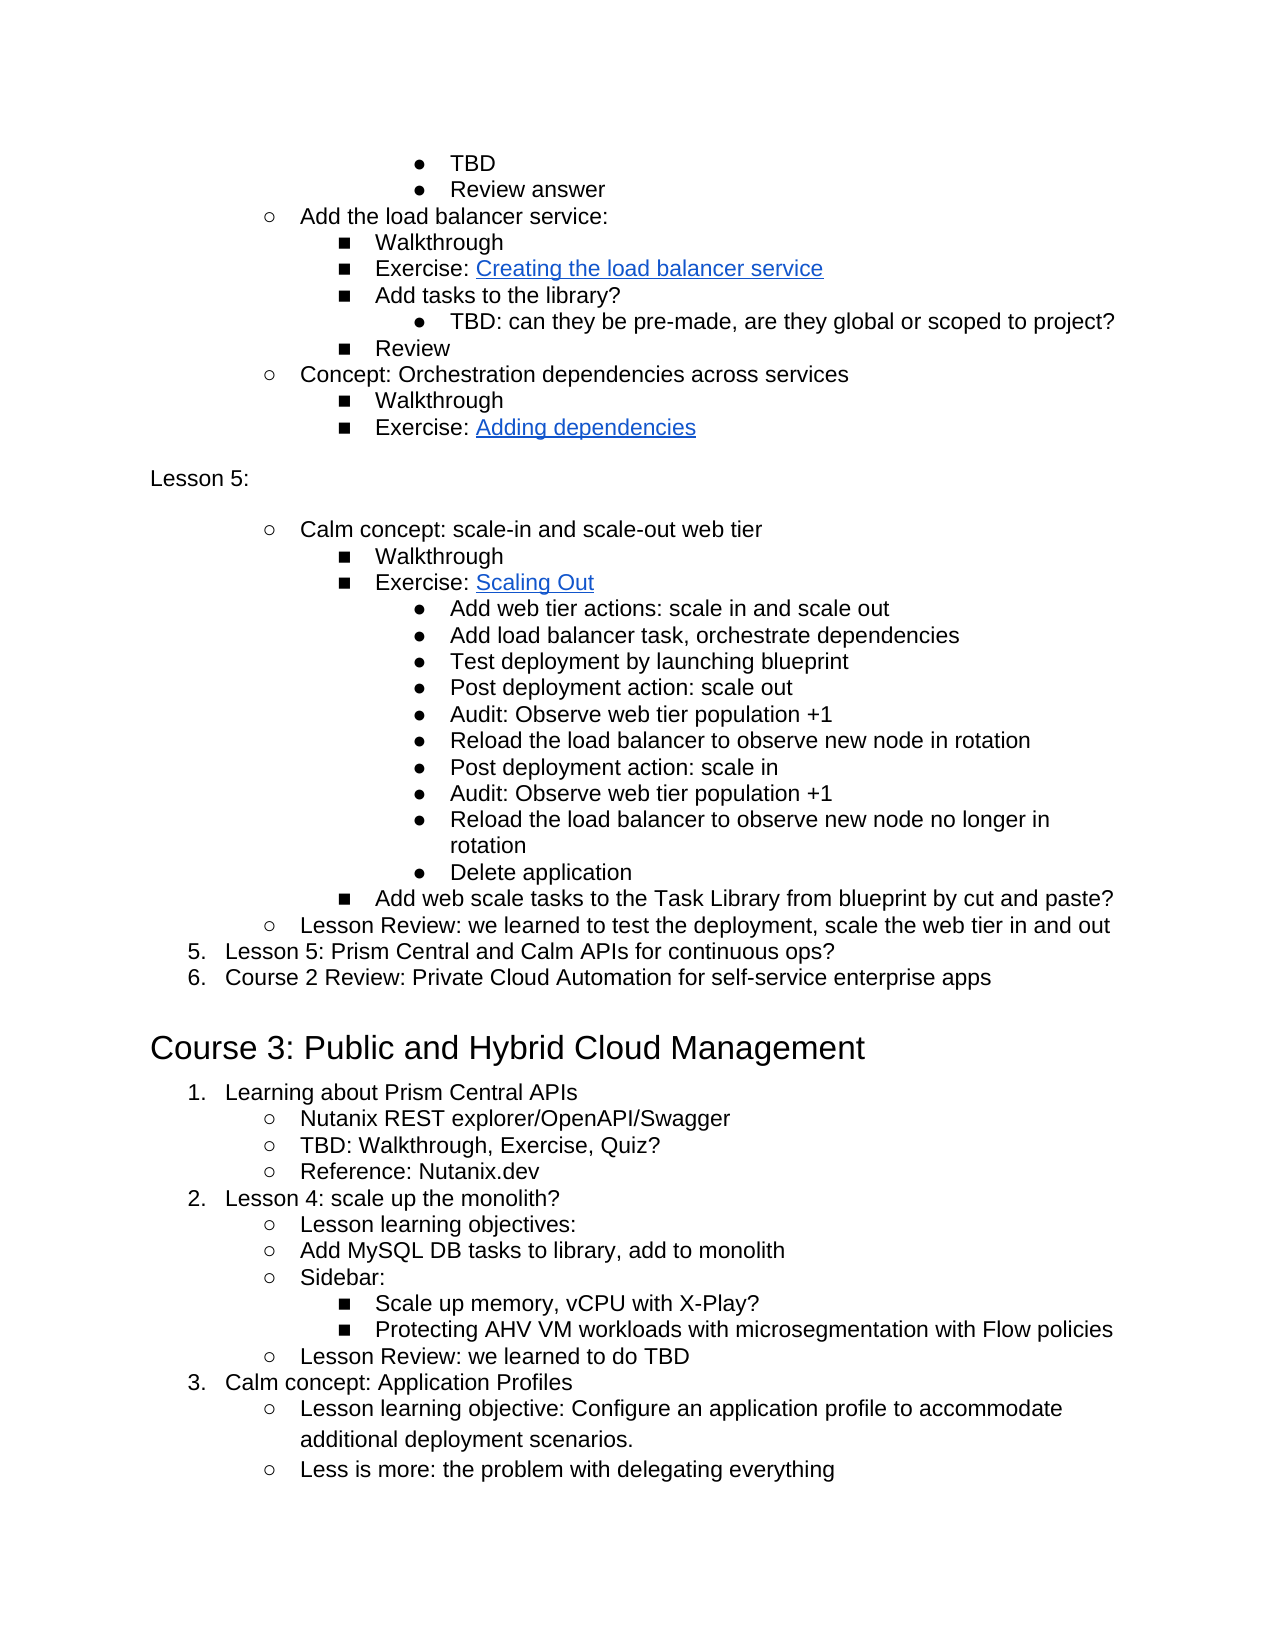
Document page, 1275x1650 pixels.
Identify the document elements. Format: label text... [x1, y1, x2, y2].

list Scale up memory, vCPU with X-Play? [337, 1290, 1125, 1316]
list Nutanix REST explorer/OpenAPI/Swagger [262, 1105, 1125, 1132]
list Lesson 5: Prism Central and Calm APIs for continuous ops? [187, 938, 1125, 964]
list Add web tier actions: scale in and scale out [412, 595, 1125, 622]
list Lesson Review: we learned to do TBD [262, 1343, 1125, 1369]
list TBD: can they be pre-made, are they global or scoped to project? [412, 308, 1125, 334]
list Add MySQL DB tasks to library, add to monolith [262, 1237, 1125, 1263]
list Exercise: Adding dependencies [337, 413, 1125, 440]
list Add web scale tasks to the Task Library from blueprint by cut and paste? [337, 885, 1125, 912]
list TBD: Walkthrough, Exercise, Quiz? [262, 1132, 1125, 1158]
list Post deployment action: scale in [412, 753, 1125, 780]
list Learning about Prism Central APIs [187, 1079, 1125, 1105]
list Course 2 Review: Private Cloud Automation for self-service enterprise apps [187, 964, 1125, 991]
list Add the load balancer service: [262, 203, 1125, 229]
list Calm concept: Application Profiles [187, 1369, 1125, 1395]
list Less is more: the problem with delegating everything [262, 1456, 1125, 1482]
list Review [337, 334, 1125, 361]
list Reload the load balancer to observe new node no longer in rotation [412, 806, 1125, 859]
list Sidebar: [262, 1263, 1125, 1290]
list Concept: Orchestration dependencies across services [262, 361, 1125, 387]
list Post deployment action: scale out [412, 674, 1125, 701]
list Test deployment by launching blueprint [412, 648, 1125, 674]
list Exercise: Creating the load balancer service [337, 255, 1125, 282]
list Lesson Review: we learned to test the deployment, scale the web tier in and out [262, 912, 1125, 938]
text Lesson 5: [150, 465, 1125, 491]
list Reload the load balancer to observe new node in rotation [412, 727, 1125, 753]
list Lesson learning objectives: [262, 1211, 1125, 1237]
list Lesson learning objective: Configure an application profile to accommodate additional deployment scenarios. [262, 1395, 1125, 1452]
list Exercise: Scaling Out [337, 569, 1125, 595]
list Delete application [412, 859, 1125, 885]
list Walkthrough [337, 229, 1125, 255]
list TBD [412, 150, 1125, 176]
list Add load balancer task, orchestrate dependencies [412, 622, 1125, 648]
list Add tasks to the library? [337, 282, 1125, 308]
list Audit: Observe web tier population +1 [412, 780, 1125, 806]
list Calm concept: scale-in and scale-out web tier [262, 516, 1125, 543]
list Lesson 4: scale up the monolith? [187, 1184, 1125, 1211]
list Protecting AHV VM workloads with microsegmentation with Flow policies [337, 1316, 1125, 1343]
list Reference: Nutanix.dev [262, 1158, 1125, 1184]
subtitle Course 3: Public and Hybrid Cloud Management [150, 1028, 1125, 1067]
list Walkthrough [337, 543, 1125, 569]
list Audit: Observe web tier population +1 [412, 701, 1125, 727]
list Review answer [412, 176, 1125, 203]
list Walkthrough [337, 387, 1125, 413]
